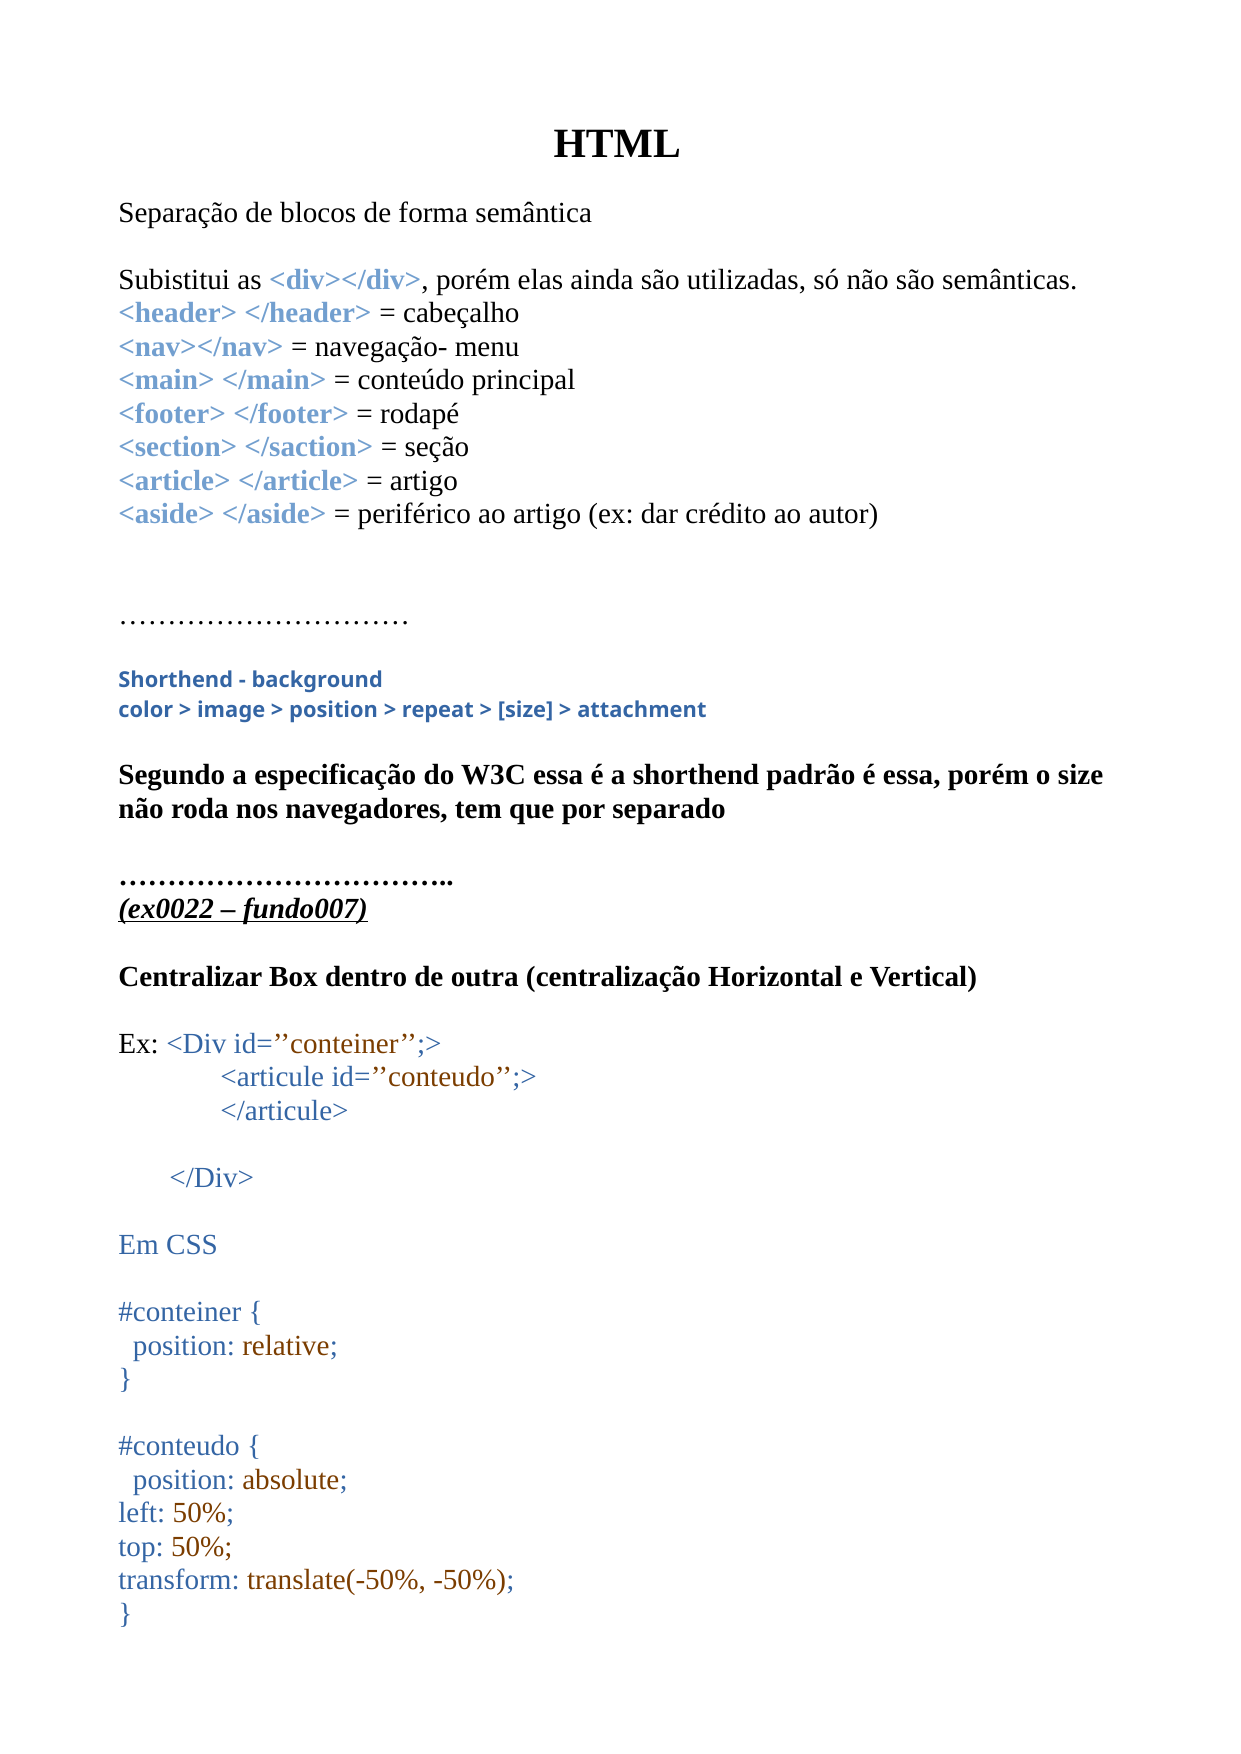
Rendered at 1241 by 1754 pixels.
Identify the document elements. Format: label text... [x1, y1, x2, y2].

text ………………………… [118, 597, 1122, 631]
text Centralizar Box dentro de outra (centralização Horizontal e Vertical) [118, 959, 1122, 992]
text </articule> [118, 1093, 1122, 1126]
text </Div> [118, 1160, 1122, 1193]
text <section> </saction> = seção [118, 429, 1122, 463]
text <nav></nav> = navegação- menu [118, 329, 1122, 362]
text #conteudo { [118, 1428, 1122, 1462]
text Separação de blocos de forma semântica [118, 195, 1122, 228]
text <article> </article> = artigo [118, 463, 1122, 497]
text color > image > position > repeat > [size] > attachment [118, 694, 1122, 724]
text <articule id=’’conteudo’’;> [118, 1059, 1122, 1093]
text Em CSS [118, 1227, 1122, 1261]
text #conteiner { [118, 1294, 1122, 1328]
text } [118, 1361, 1122, 1395]
text …………………………….. [118, 858, 1122, 892]
text Ex: <Div id=’’conteiner’’;> [118, 1026, 1122, 1059]
text Subistitui as <div></div>, porém elas ainda são utilizadas, só não são semânticas. [118, 262, 1122, 295]
text position: relative; [118, 1328, 1122, 1361]
text Shorthend - background [118, 664, 1122, 694]
text Segundo a especificação do W3C essa é a shorthend padrão é essa, porém o size não roda nos navegadores, tem que por separado [118, 757, 1122, 824]
text <footer> </footer> = rodapé [118, 396, 1122, 429]
text HTML [118, 118, 1122, 166]
text top: 50%; [118, 1529, 1122, 1562]
text <header> </header> = cabeçalho [118, 295, 1122, 329]
text transform: translate(-50%, -50%); [118, 1562, 1122, 1596]
text <aside> </aside> = periférico ao artigo (ex: dar crédito ao autor) [118, 497, 1122, 530]
text <main> </main> = conteúdo principal [118, 362, 1122, 396]
text position: absolute; [118, 1462, 1122, 1495]
text left: 50%; [118, 1495, 1122, 1529]
text } [118, 1596, 1122, 1629]
text (ex0022 – fundo007) [118, 892, 1122, 925]
